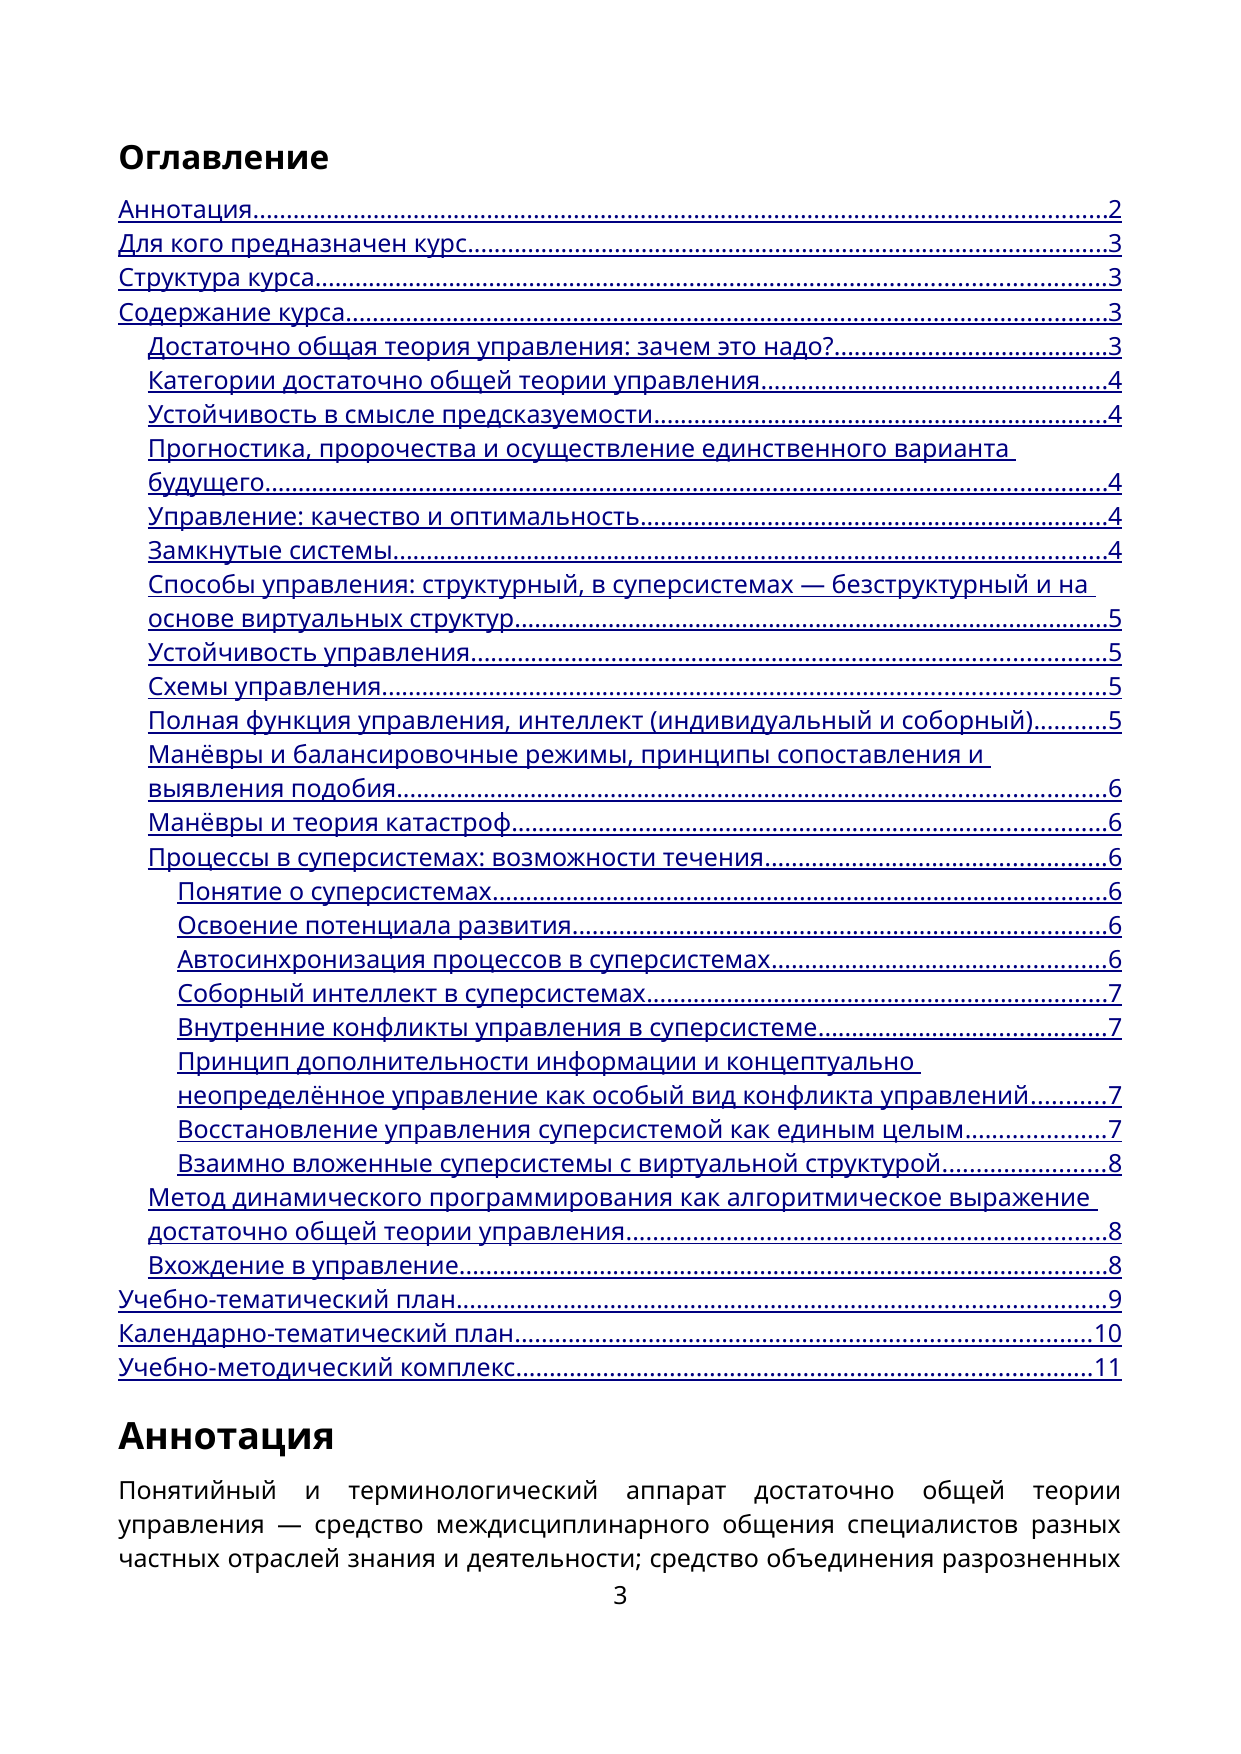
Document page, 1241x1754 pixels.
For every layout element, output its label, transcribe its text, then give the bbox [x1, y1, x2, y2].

text [177, 1108, 1122, 1112]
text Структура курса 3 [118, 260, 1122, 289]
text Схемы управления 5 [148, 669, 1122, 698]
text Для кого предназначен курс 3 [118, 226, 1122, 255]
text Принцип дополнительности информации и концептуально неопределённое управление как особый вид конфликта управлений 7 [177, 1043, 1122, 1106]
text Замкнутые системы 4 [148, 533, 1122, 561]
text Понятийный и терминологический аппарат достаточно общей теории управления — средство междисциплинарного общения специалистов разных частных отраслей знания и деятельности; средство объединения разрозненных [118, 1473, 1122, 1575]
text Внутренние конфликты управления в суперсистеме 7 [177, 1009, 1122, 1038]
text [177, 1176, 1122, 1180]
text [148, 699, 1122, 703]
text Взаимно вложенные суперсистемы с виртуальной структурой 8 [177, 1146, 1122, 1174]
text Учебно-тематический план 9 [118, 1282, 1122, 1311]
text Вхождение в управление 8 [148, 1248, 1122, 1277]
text Процессы в суперсистемах: возможности течения 6 [148, 839, 1122, 868]
text Управление: качество и оптимальность 4 [148, 498, 1122, 527]
text Способы управления: структурный, в суперсистемах — безструктурный и на основе виртуальных структур 5 [148, 567, 1122, 629]
subtitle Аннотация [118, 1409, 1122, 1460]
text Автосинхронизация процессов в суперсистемах 6 [177, 941, 1122, 970]
text Устойчивость управления 5 [148, 635, 1122, 664]
text Манёвры и балансировочные режимы, принципы сопоставления и выявления подобия 6 [148, 737, 1122, 800]
text Манёвры и теория катастроф 6 [148, 805, 1122, 834]
text Учебно-методический комплекс 11 [118, 1350, 1122, 1379]
text [148, 563, 1122, 567]
text [148, 631, 1122, 635]
text Устойчивость в смысле предсказуемости 4 [148, 396, 1122, 425]
text Понятие о суперсистемах 6 [177, 873, 1122, 902]
text Аннотация 2 [118, 192, 1122, 221]
text Категории достаточно общей теории управления 4 [148, 362, 1122, 391]
text Содержание курса 3 [118, 294, 1122, 323]
text Соборный интеллект в суперсистемах 7 [177, 975, 1122, 1004]
text Полная функция управления, интеллект (индивидуальный и соборный) 5 [148, 703, 1122, 732]
text Достаточно общая теория управления: зачем это надо? 3 [148, 328, 1122, 357]
text Календарно-тематический план 10 [118, 1316, 1122, 1345]
subtitle Оглавление [118, 134, 1122, 179]
text [177, 1142, 1122, 1146]
text Метод динамического программирования как алгоритмическое выражение достаточно общей теории управления 8 [148, 1180, 1122, 1243]
text Прогностика, пророчества и осуществление единственного варианта будущего 4 [148, 430, 1122, 493]
text Восстановление управления суперсистемой как единым целым 7 [177, 1112, 1122, 1141]
text [148, 529, 1122, 533]
text Освоение потенциала развития 6 [177, 907, 1122, 936]
text [148, 1244, 1122, 1248]
